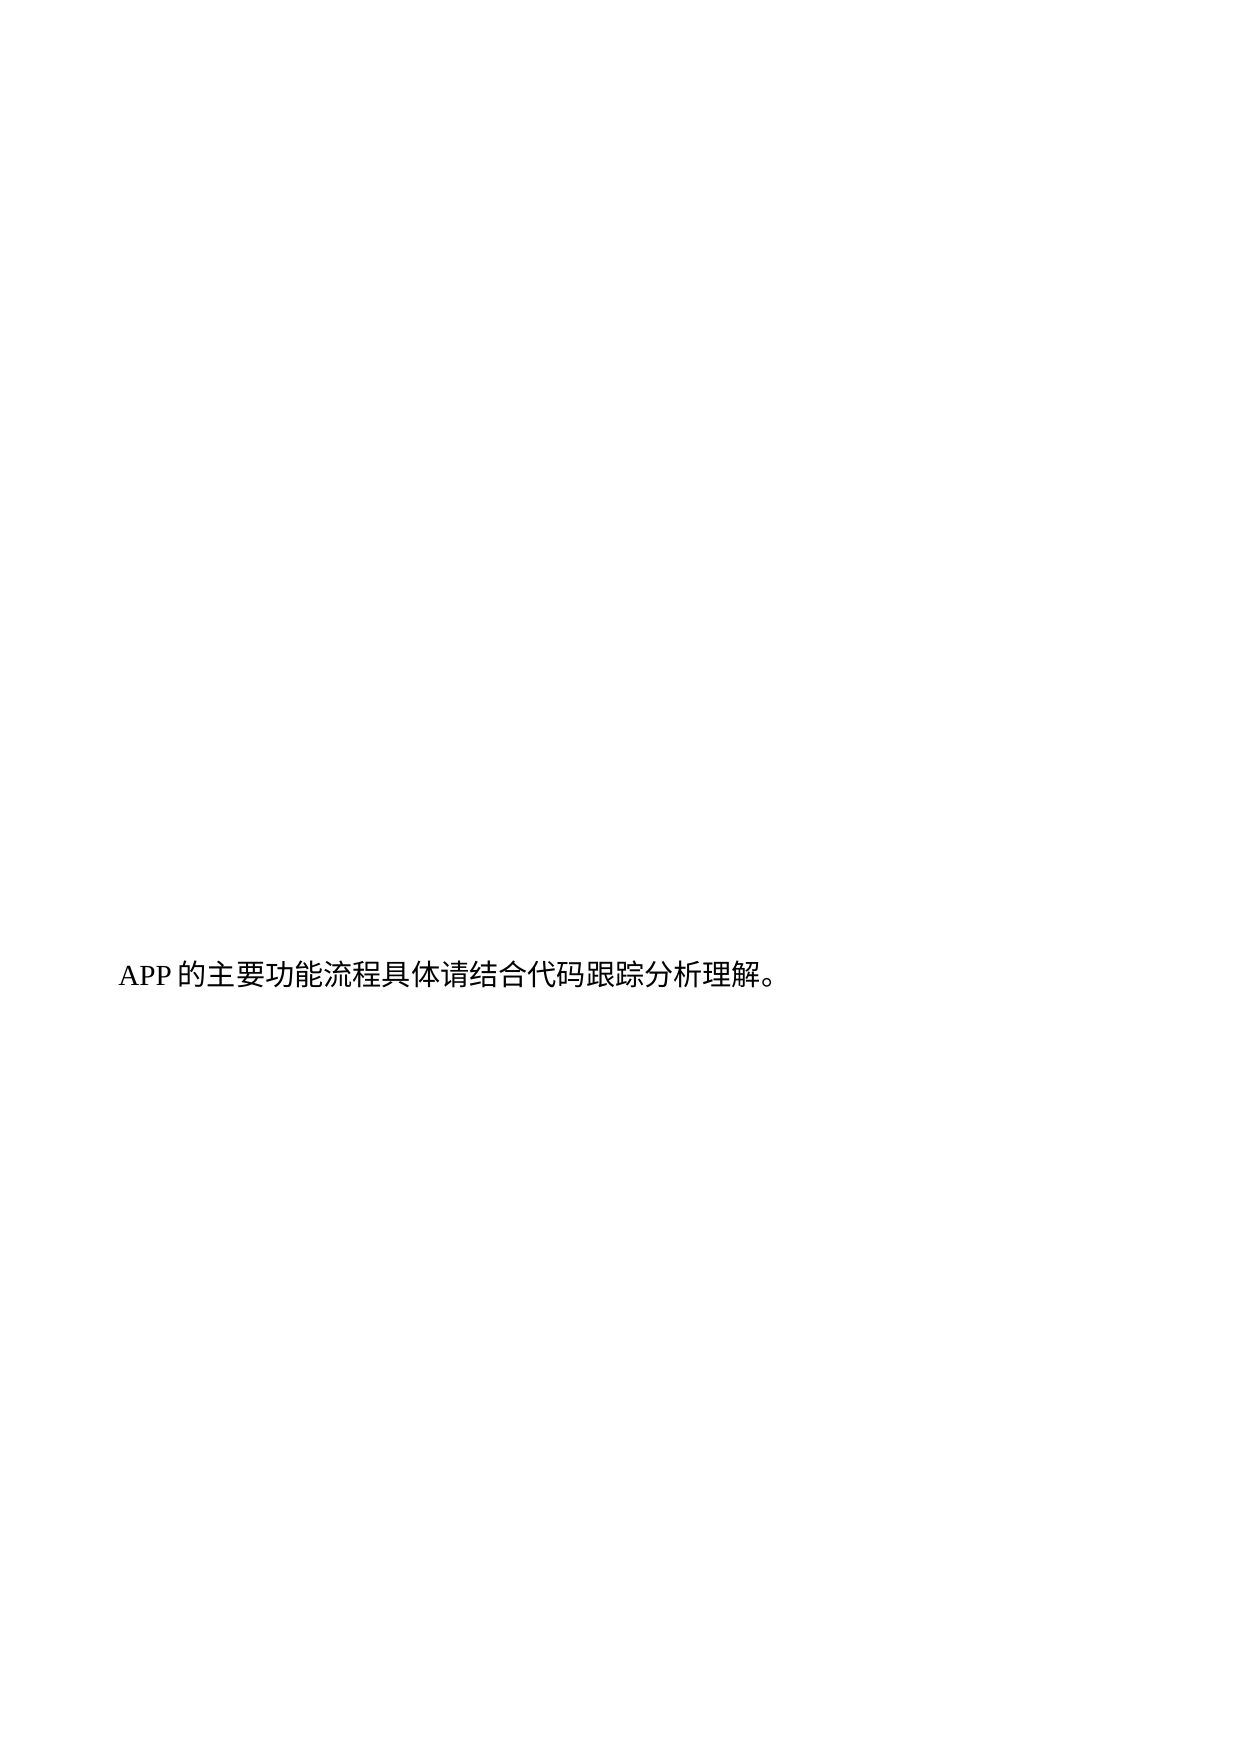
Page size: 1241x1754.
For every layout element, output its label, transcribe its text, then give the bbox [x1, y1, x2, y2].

text APP的主要功能流程具体请结合代码跟踪分析理解。 [118, 952, 1122, 994]
